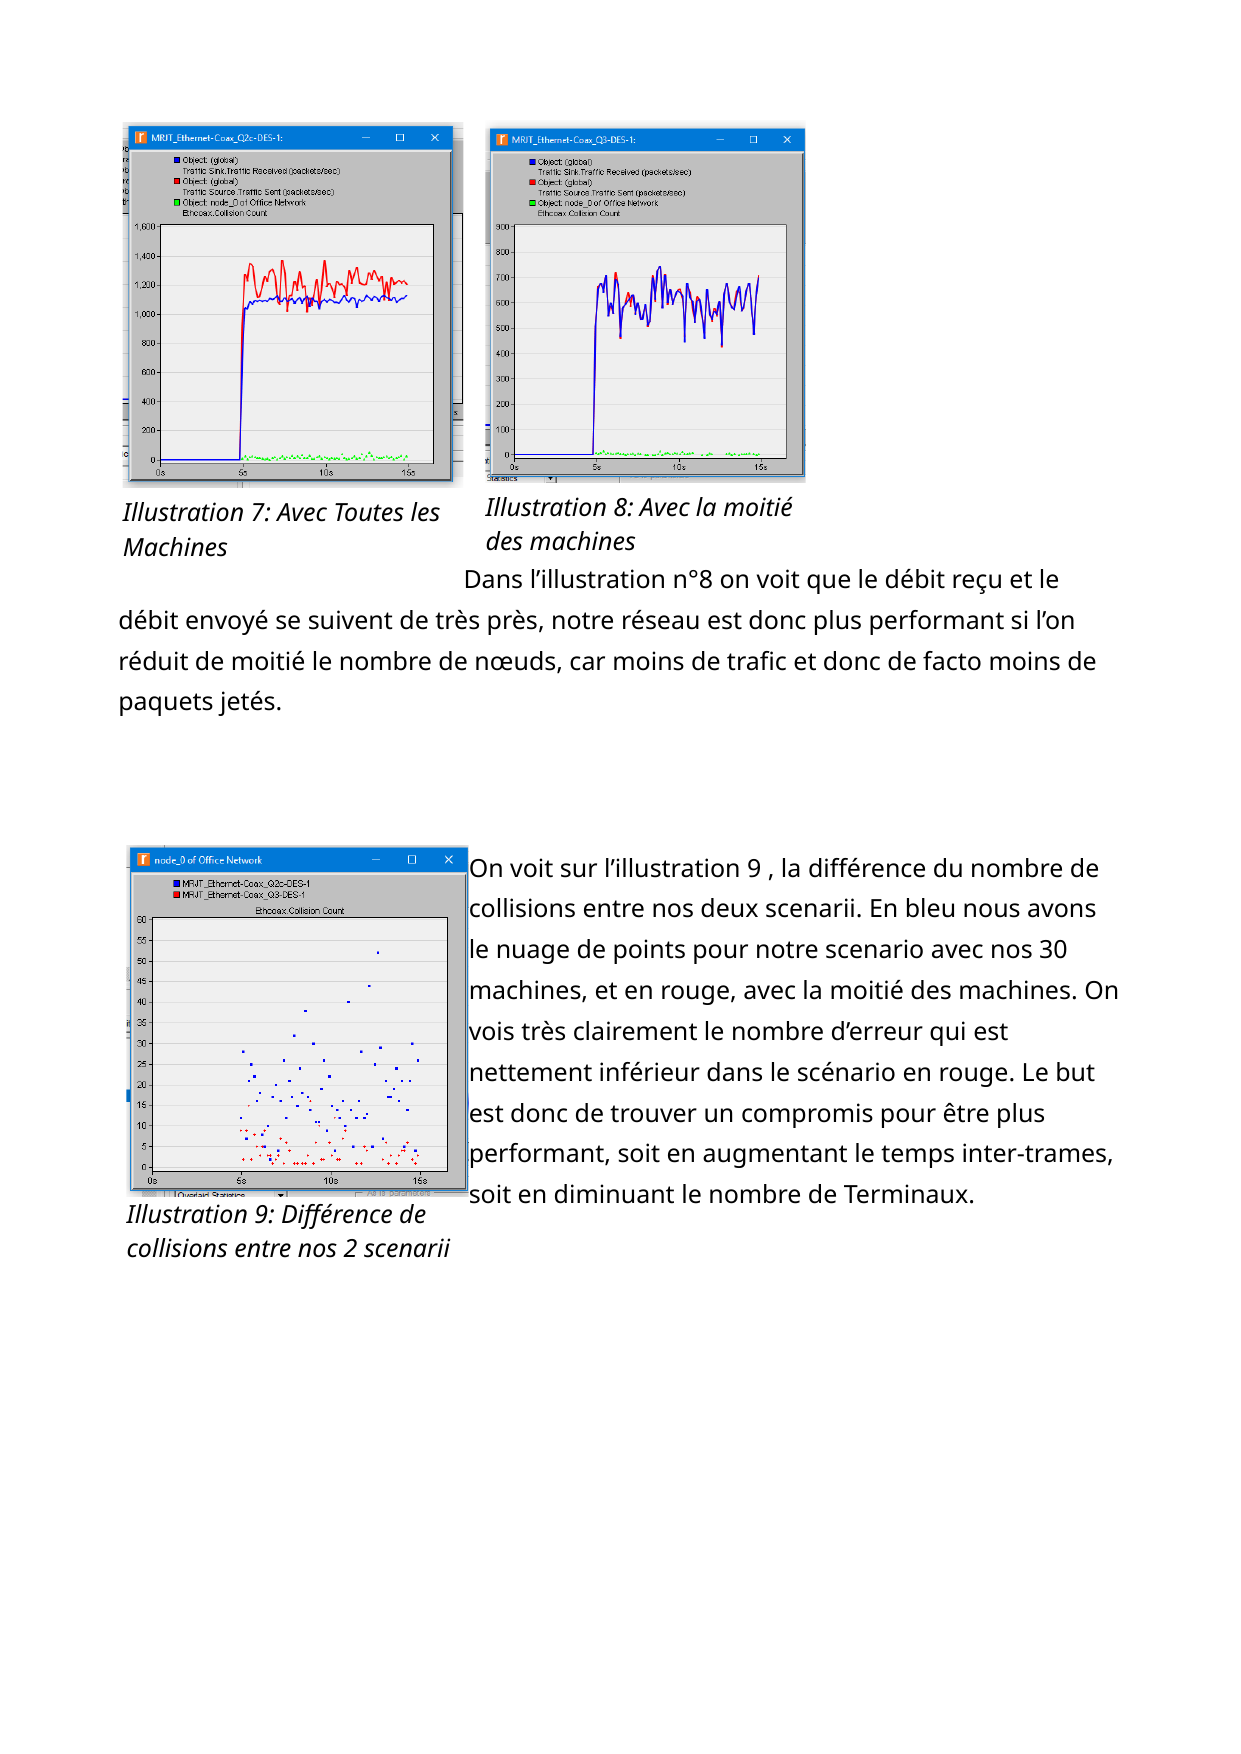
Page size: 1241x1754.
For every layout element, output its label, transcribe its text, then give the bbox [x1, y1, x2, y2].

picture [485, 120, 806, 483]
picture [126, 845, 469, 1197]
text On voit sur l’illustration 9 , la différence du nombre de collisions entre nos deux scenarii. En bleu nous avons le nuage de points pour notre scenario avec nos 30 machines, et en rouge, avec la moitié des machines. On vois très clairement le nombre d’erreur qui est nettement inférieur dans le scénario en rouge. Le but est donc de trouver un compromis pour être plus performant, soit en augmentant le temps inter-trames, soit en diminuant le nombre de Terminaux. [468, 850, 1122, 1211]
text Illustration 7: Avec Toutes les Machines [123, 488, 463, 563]
picture [122, 122, 464, 488]
text Illustration 9: Différence de collisions entre nos 2 scenarii [126, 1197, 468, 1265]
text Dans l’illustration n°8 on voit que le débit reçu et le débit envoyé se suivent de très près, notre réseau est donc plus performant si l’on réduit de moitié le nombre de nœuds, car moins de trafic et donc de facto moins de paquets jetés. [118, 561, 1122, 718]
text Illustration 8: Avec la moitié des machines [485, 483, 806, 558]
